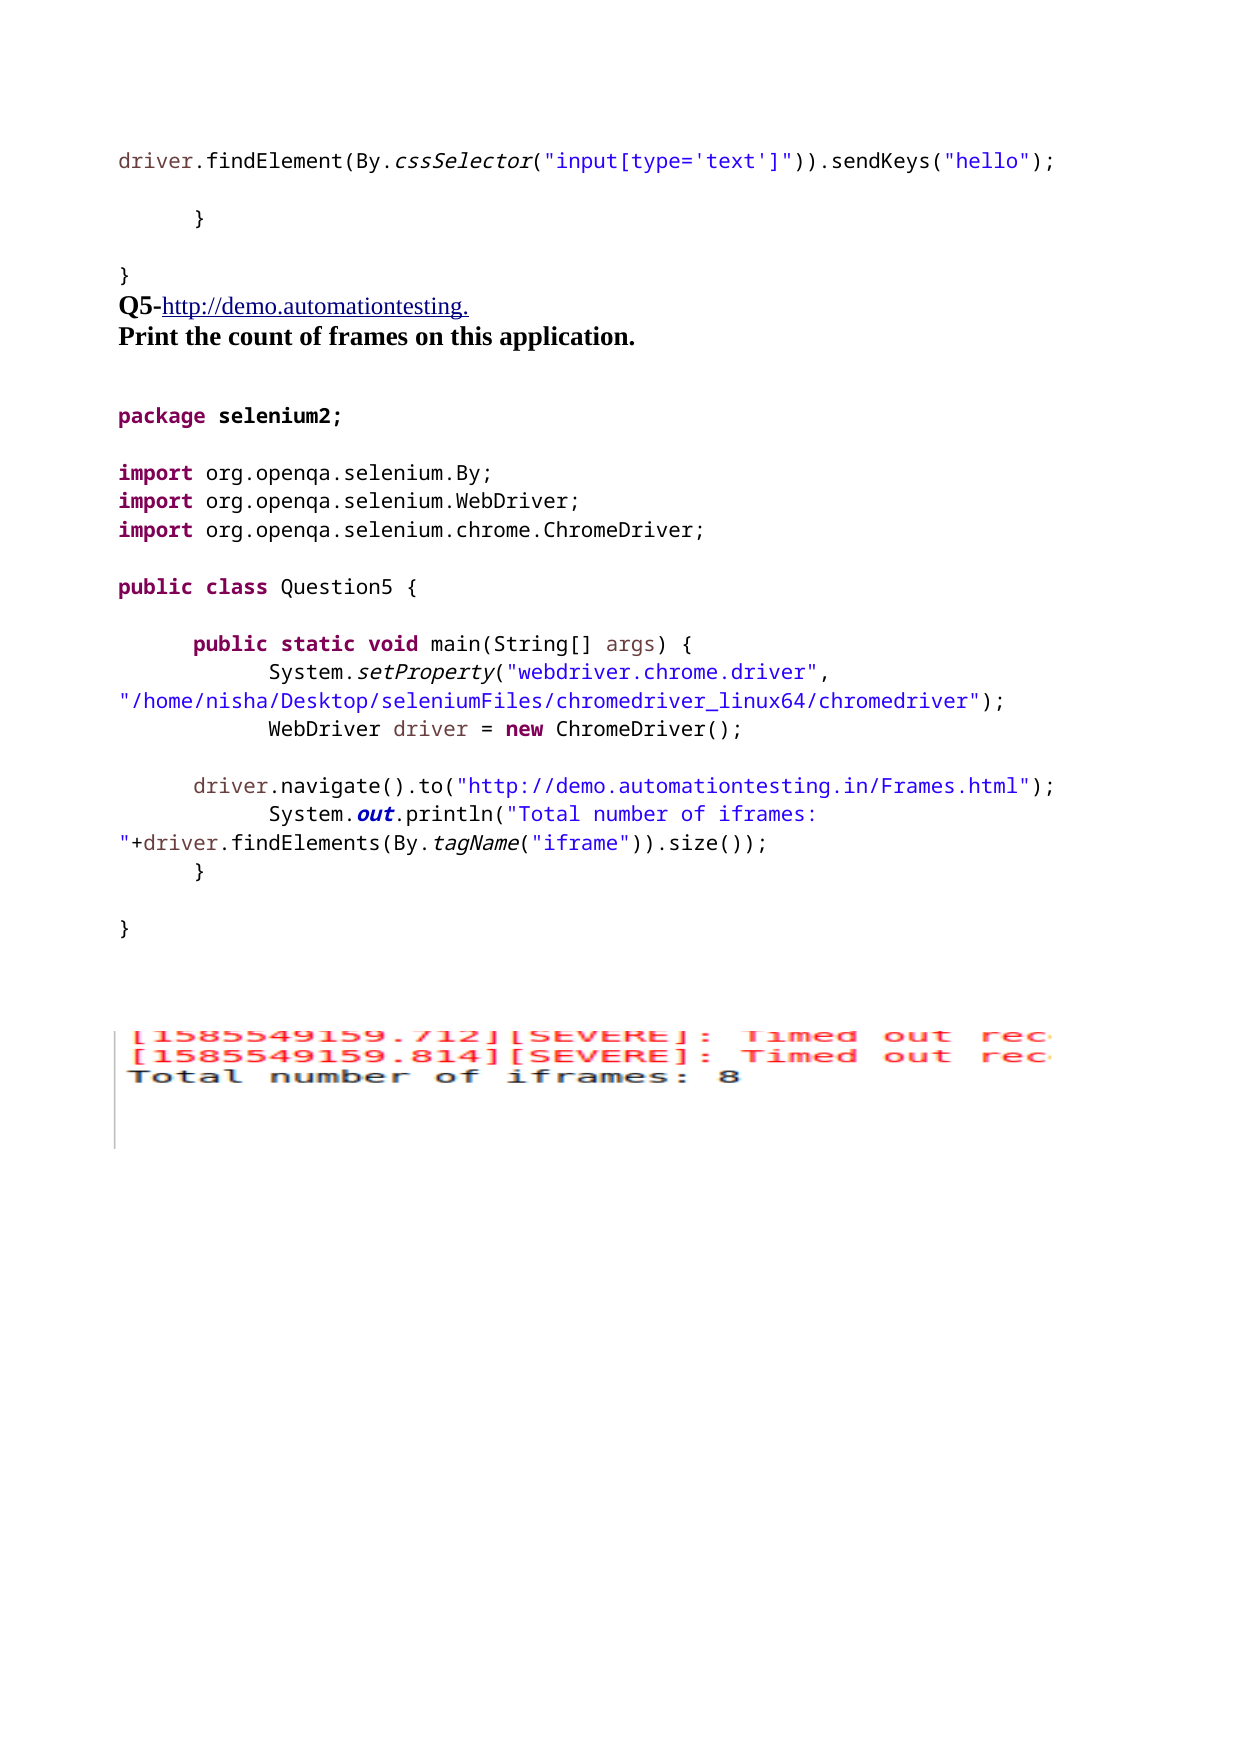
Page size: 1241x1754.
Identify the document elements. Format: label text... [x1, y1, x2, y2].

text import org.openqa.selenium.chrome.ChromeDriver; [118, 515, 1122, 543]
text } [118, 913, 1122, 942]
text public static void main(String[] args) { [118, 629, 1122, 657]
text WebDriver driver = new ChromeDriver(); [118, 714, 1122, 743]
text import org.openqa.selenium.By; [118, 458, 1122, 487]
text Q5-http://demo.automationtesting. Print the count of frames on this application. [118, 289, 1122, 351]
text System.setProperty("webdriver.chrome.driver", "/home/nisha/Desktop/seleniumFiles/chromedriver_linux64/chromedriver"); [118, 657, 1122, 714]
text driver.navigate().to("http://demo.automationtesting.in/Frames.html"); [118, 743, 1122, 799]
text } [118, 203, 1122, 232]
text package selenium2; [118, 401, 1122, 430]
text } [118, 260, 1122, 289]
text import org.openqa.selenium.WebDriver; [118, 487, 1122, 515]
text } [118, 856, 1122, 885]
text driver.findElement(By.cssSelector("input[type='text']")).sendKeys("hello"); [118, 118, 1122, 175]
text public class Question5 { [118, 572, 1122, 600]
text System.out.println("Total number of iframes: "+driver.findElements(By.tagName("iframe")).size()); [118, 799, 1122, 856]
picture [113, 1031, 1052, 1149]
